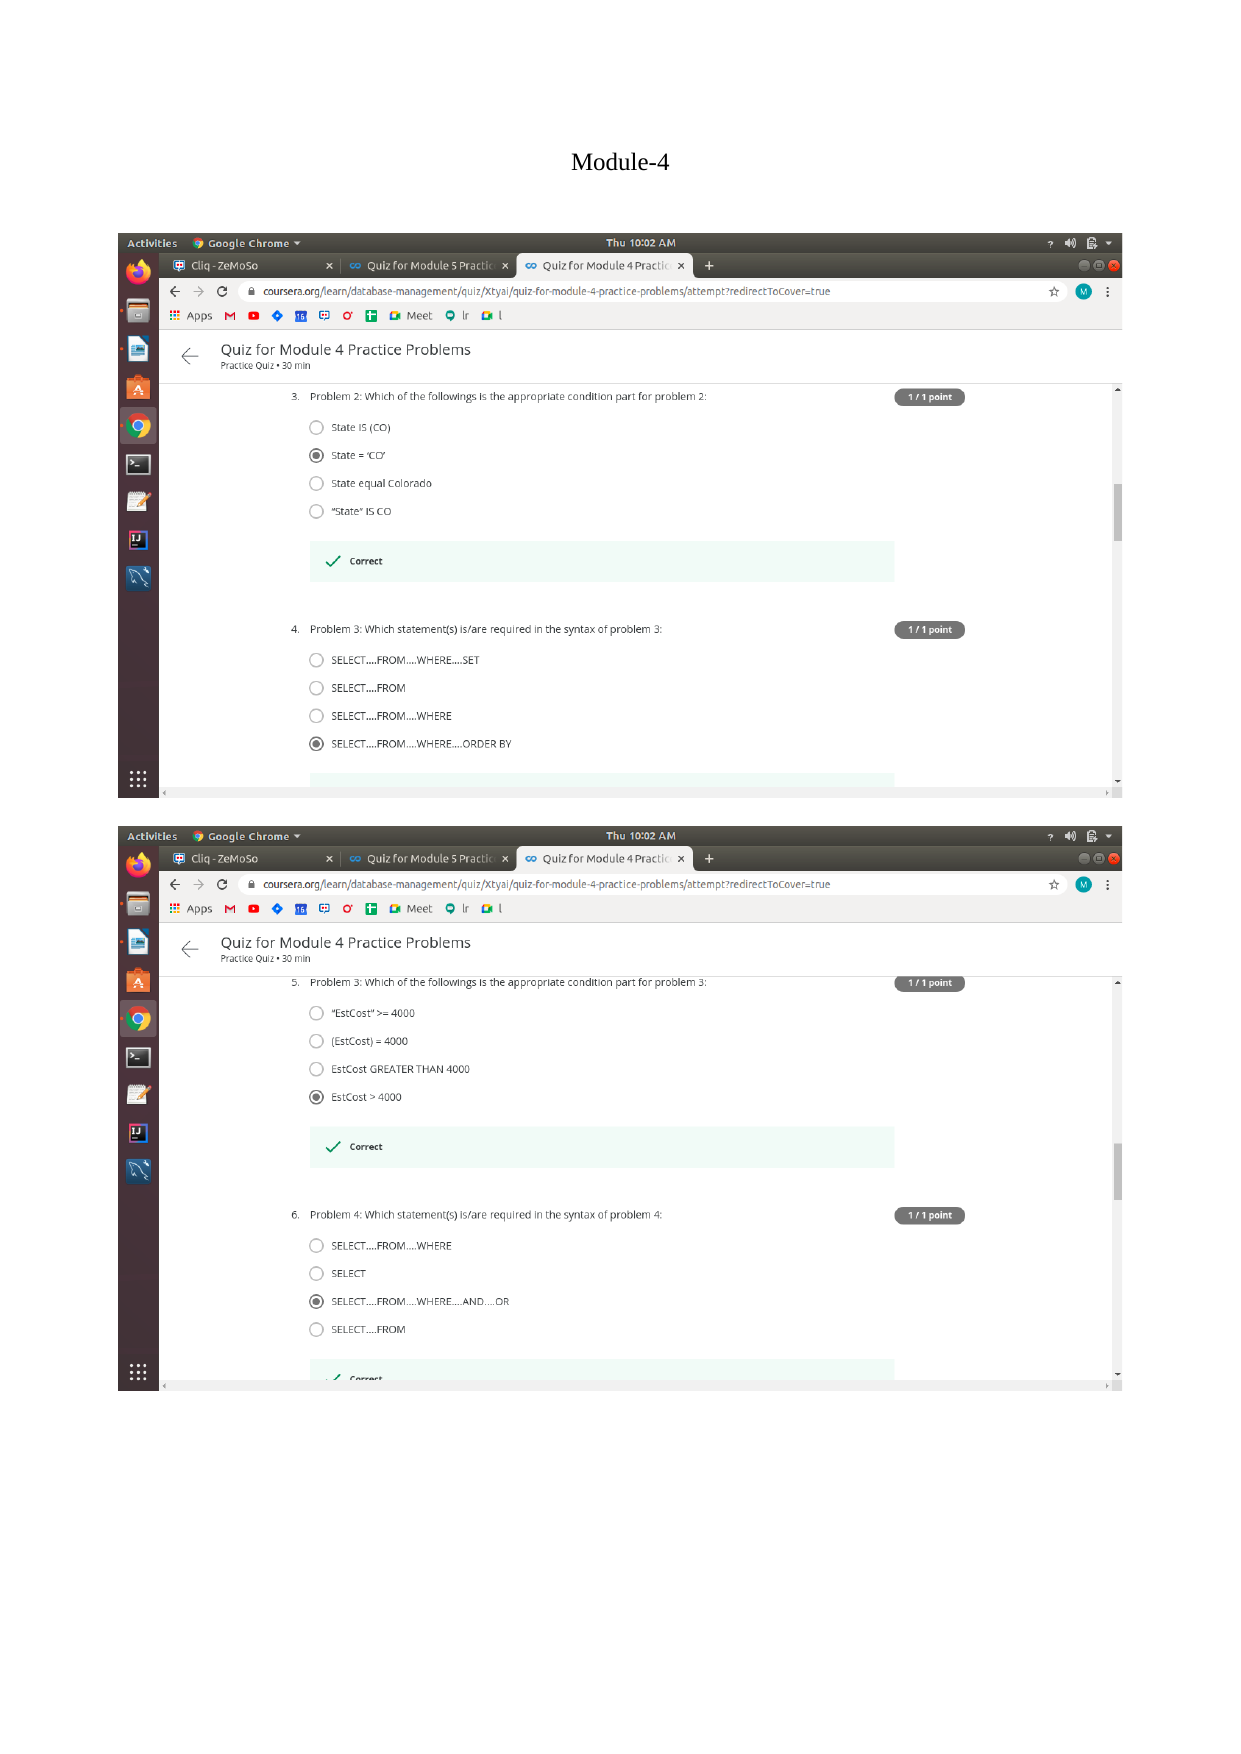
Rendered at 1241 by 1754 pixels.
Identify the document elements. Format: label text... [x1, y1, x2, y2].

picture [118, 826, 1123, 1391]
picture [118, 233, 1123, 798]
text Module-4 [118, 147, 1122, 176]
